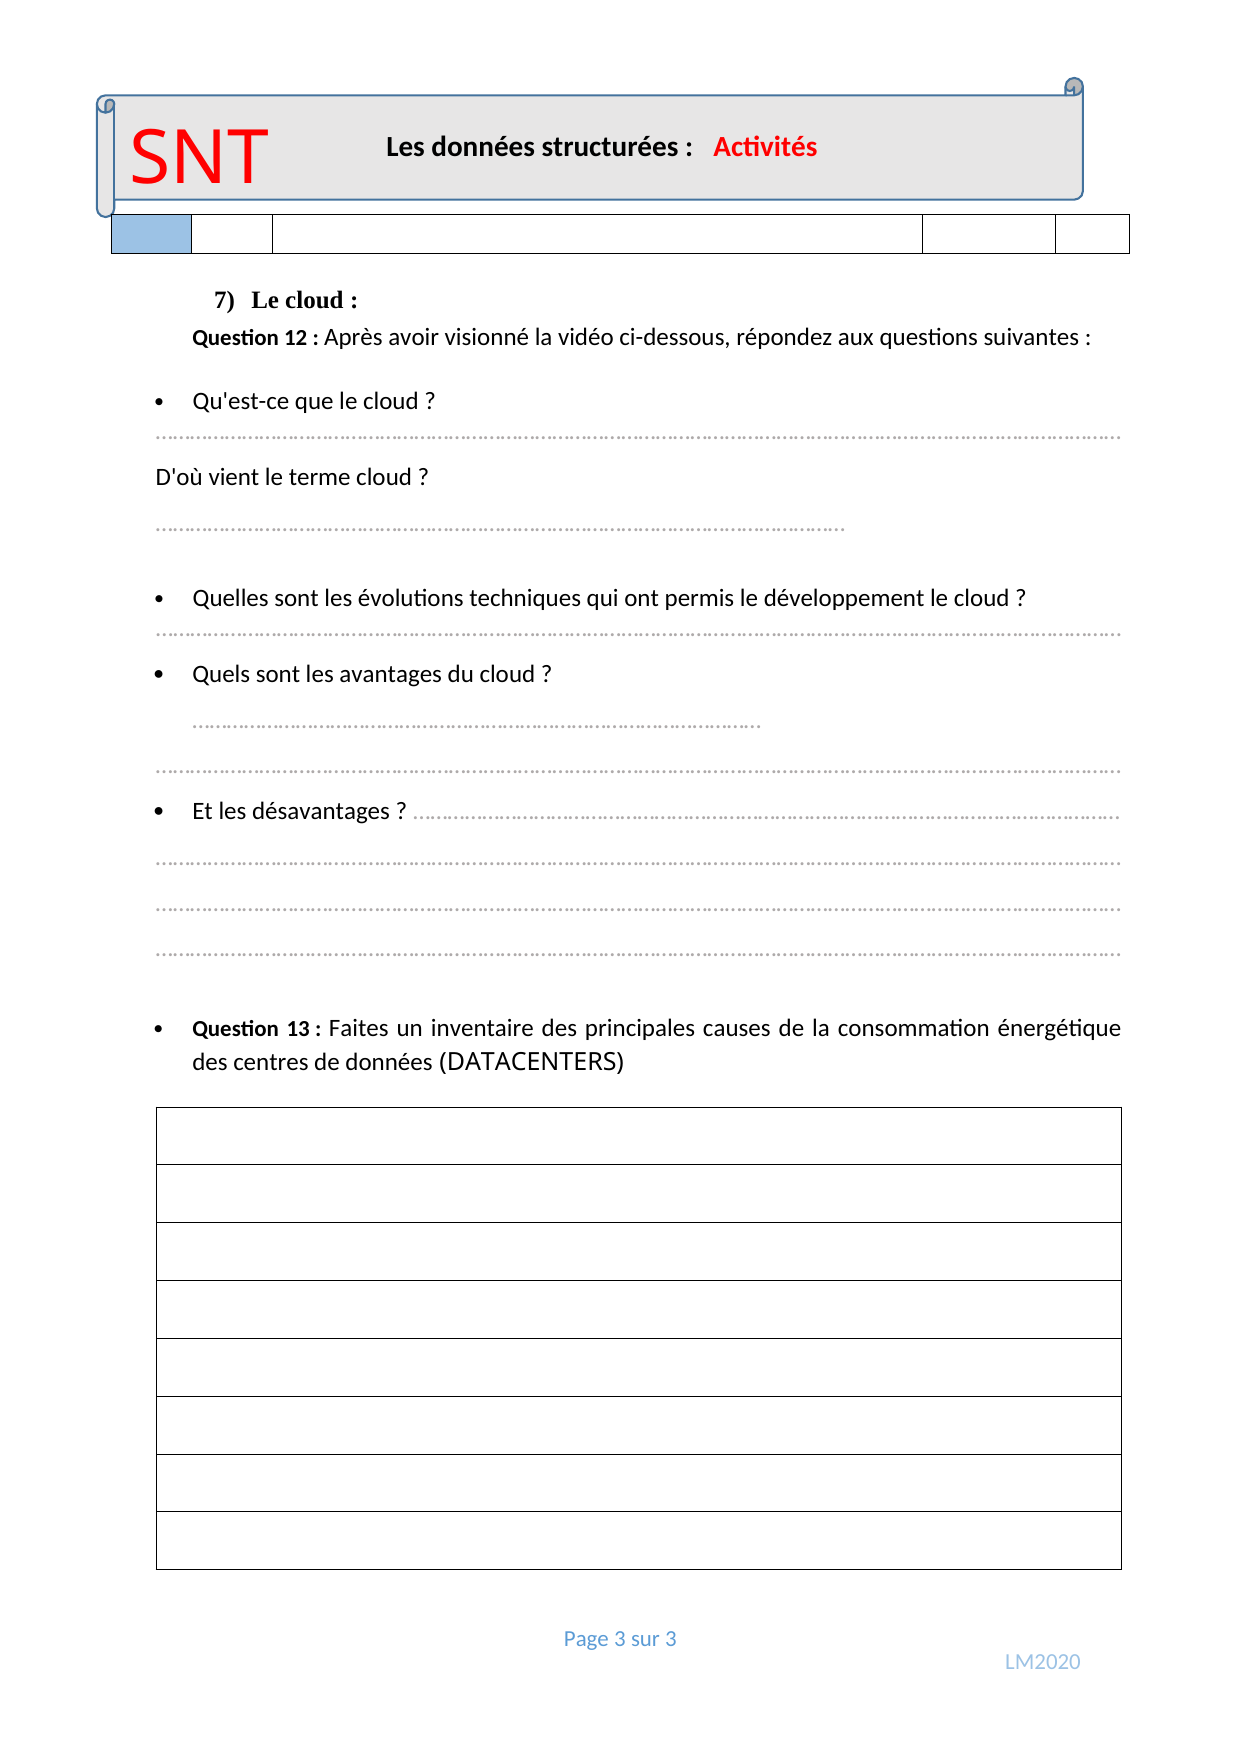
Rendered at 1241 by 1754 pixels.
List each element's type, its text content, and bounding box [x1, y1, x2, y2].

text D'où vient le terme cloud ? ………………………………………………………………………………………………………… [155, 461, 1122, 537]
list Quels sont les avantages du cloud ? ……………………………………………………………………………………… [154, 658, 1122, 734]
text …………………………………………………………………………………………………………………………………………………… [155, 749, 1122, 780]
table_cell [157, 1339, 1121, 1396]
list Et les désavantages ? …………………………………………………………………………………………………………… [154, 795, 1122, 826]
table_cell [157, 1397, 1121, 1453]
table_cell [923, 215, 1055, 253]
table_cell [157, 1512, 1121, 1569]
table_cell [192, 215, 272, 253]
table_cell [273, 215, 922, 253]
text Question 12 : Après avoir visionné la vidéo ci-dessous, répondez aux questions suivantes : [192, 316, 1122, 351]
table_cell [157, 1455, 1121, 1511]
list Quelles sont les évolutions techniques qui ont permis le développement le cloud ? [155, 582, 1122, 612]
list Question 13 : Faites un inventaire des principales causes de la consommation énergétique des centres de données (DATACENTERS) [154, 1007, 1122, 1077]
table_cell [157, 1223, 1121, 1280]
table_header [157, 1108, 1121, 1164]
text …………………………………………………………………………………………………………………………………………………… [155, 841, 1122, 872]
table_cell [157, 1281, 1121, 1338]
table_cell [157, 1165, 1121, 1222]
list Qu'est-ce que le cloud ? [155, 381, 1122, 416]
text …………………………………………………………………………………………………………………………………………………… [155, 932, 1122, 963]
text …………………………………………………………………………………………………………………………………………………… [155, 416, 1122, 446]
text …………………………………………………………………………………………………………………………………………………… [156, 612, 1122, 643]
list Le cloud : [214, 285, 1122, 314]
text …………………………………………………………………………………………………………………………………………………… [155, 887, 1122, 917]
table_cell [1056, 215, 1129, 253]
